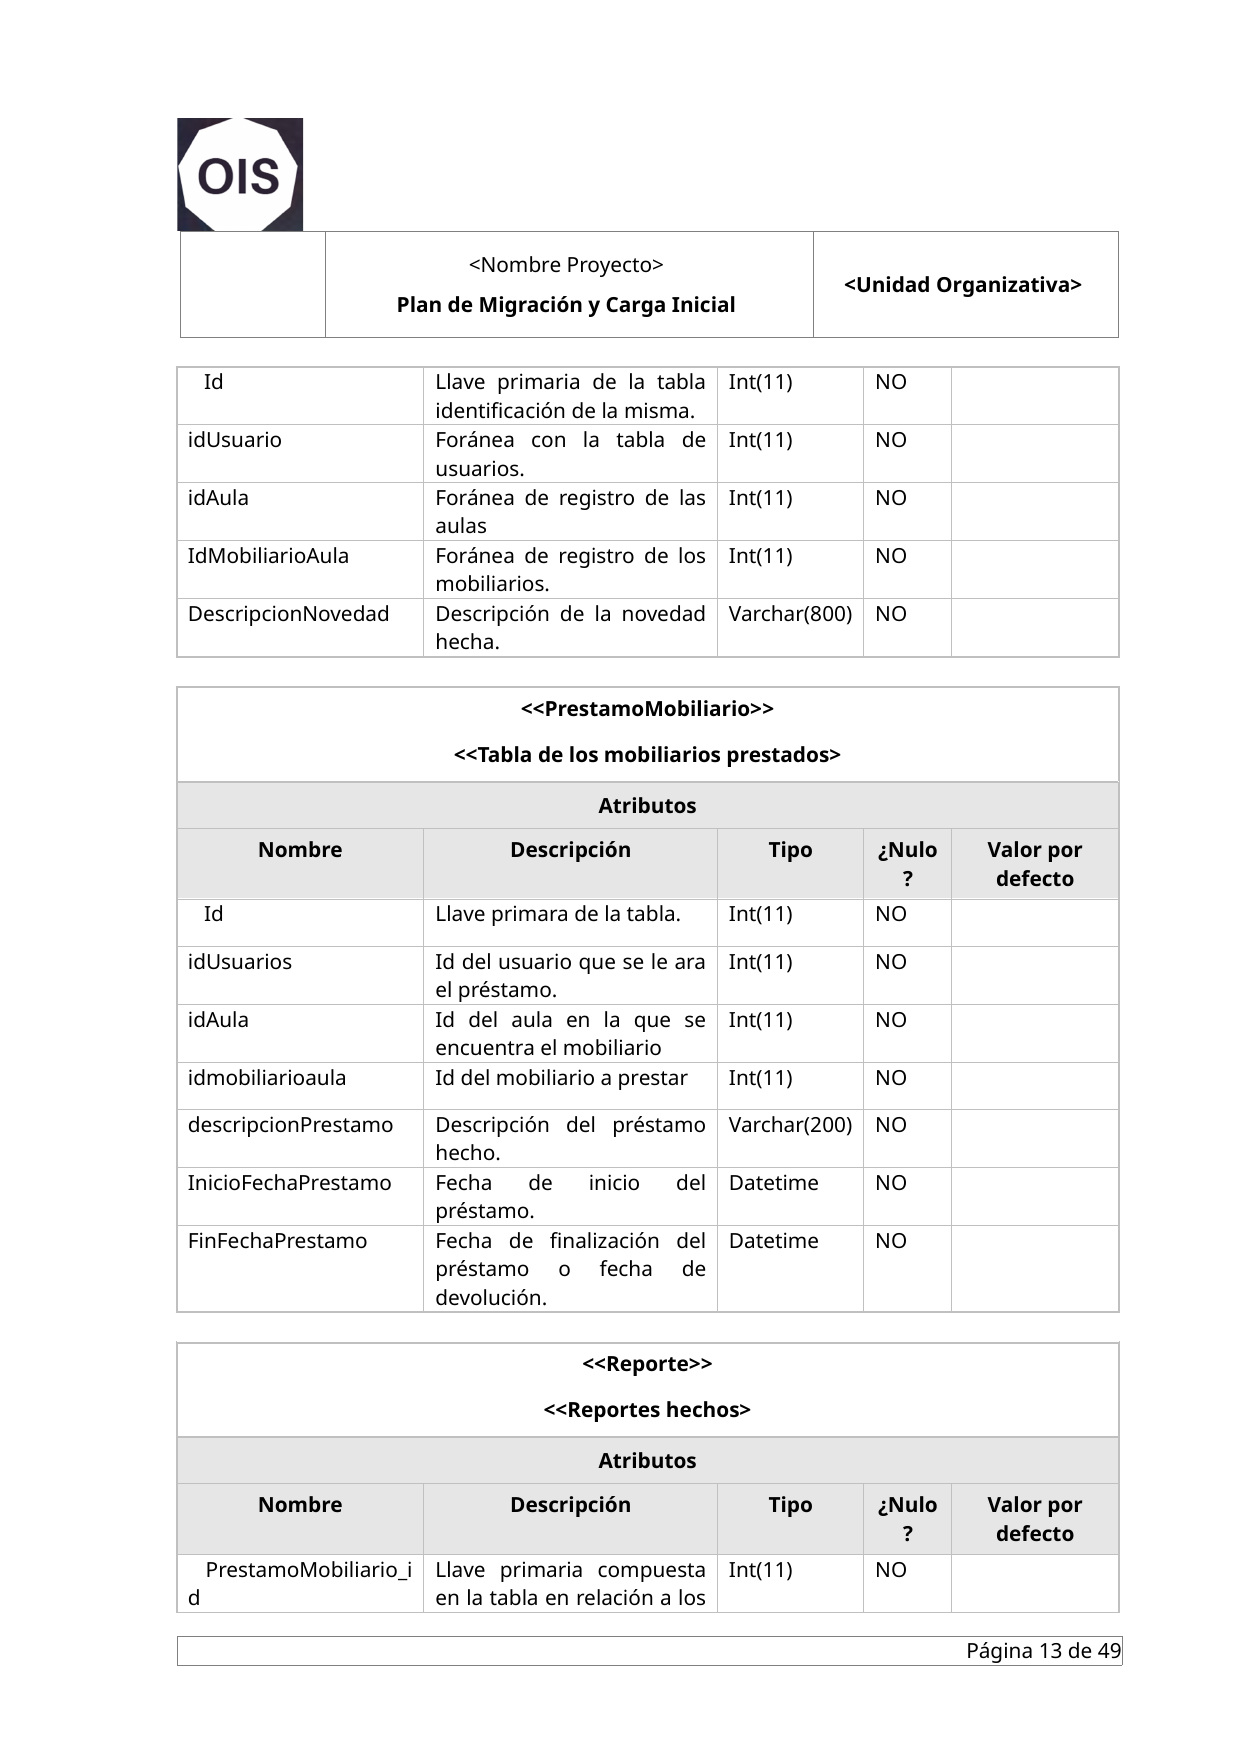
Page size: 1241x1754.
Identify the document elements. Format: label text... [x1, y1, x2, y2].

table_cell [952, 599, 1118, 656]
table_cell Atributos [178, 1438, 1118, 1483]
table_cell Datetime [718, 1226, 863, 1311]
table_cell <<Reportes hechos> [178, 1389, 1118, 1436]
table_cell [952, 1226, 1118, 1311]
table_cell Int(11) [718, 483, 863, 540]
table_cell [952, 541, 1118, 598]
table_cell Descripción [424, 829, 717, 898]
table_cell [952, 1063, 1118, 1109]
table_cell idAula [178, 1005, 423, 1062]
table_cell Id [178, 900, 423, 946]
table_cell DescripcionNovedad [178, 599, 423, 656]
table_cell NO [864, 425, 951, 482]
table_cell Descripción [424, 1484, 717, 1554]
table_cell Llave primaria de la tabla identificación de la misma. [424, 368, 717, 424]
table_cell idUsuario [178, 425, 423, 482]
table_cell NO [864, 1005, 951, 1062]
table_cell [952, 900, 1118, 946]
table_cell Atributos [178, 783, 1118, 828]
table_cell Varchar(800) [718, 599, 863, 656]
table_cell Tipo [718, 1484, 863, 1554]
table_cell NO [864, 368, 951, 424]
table_cell Valor por defecto [952, 1484, 1118, 1554]
table_cell Foránea de registro de los mobiliarios. [424, 541, 717, 598]
table_cell NO [864, 900, 951, 946]
table_cell Int(11) [718, 1005, 863, 1062]
table_cell Foránea de registro de las aulas [424, 483, 717, 540]
table_cell Nombre [178, 829, 423, 898]
table_cell Id del mobiliario a prestar [424, 1063, 717, 1109]
table_cell Tipo [718, 829, 863, 898]
table_cell NO [864, 1168, 951, 1225]
table_cell PrestamoMobiliario_id [178, 1555, 423, 1612]
table_cell NO [864, 541, 951, 598]
table_cell Descripción del préstamo hecho. [424, 1110, 717, 1167]
table_cell NO [864, 947, 951, 1004]
table_cell [952, 368, 1118, 424]
table_cell <<Tabla de los mobiliarios prestados> [178, 734, 1118, 781]
table_cell Llave primaria compuesta en la tabla en relación a los [424, 1555, 717, 1612]
table_cell Fecha de inicio del préstamo. [424, 1168, 717, 1225]
table_cell [952, 1110, 1118, 1167]
table_cell [952, 425, 1118, 482]
table_cell [952, 483, 1118, 540]
table_cell [952, 1168, 1118, 1225]
table_cell Id [178, 368, 423, 424]
table_cell Id del usuario que se le ara el préstamo. [424, 947, 717, 1004]
table_cell Id del aula en la que se encuentra el mobiliario [424, 1005, 717, 1062]
table_cell NO [864, 1063, 951, 1109]
table_cell descripcionPrestamo [178, 1110, 423, 1167]
table_cell ¿Nulo? [864, 829, 951, 898]
table_cell Int(11) [718, 425, 863, 482]
table_cell [952, 947, 1118, 1004]
table_cell [952, 1555, 1118, 1612]
table_cell NO [864, 1555, 951, 1612]
table_cell ¿Nulo? [864, 1484, 951, 1554]
table_cell Descripción de la novedad hecha. [424, 599, 717, 656]
table_cell Varchar(200) [718, 1110, 863, 1167]
table_cell NO [864, 1110, 951, 1167]
table_cell NO [864, 599, 951, 656]
table_cell idAula [178, 483, 423, 540]
table_cell [952, 1005, 1118, 1062]
table_header <<Reporte>> [178, 1344, 1118, 1389]
table_cell Foránea con la tabla de usuarios. [424, 425, 717, 482]
table_cell FinFechaPrestamo [178, 1226, 423, 1311]
table_cell Fecha de finalización del préstamo o fecha de devolución. [424, 1226, 717, 1311]
table_cell Int(11) [718, 541, 863, 598]
table_cell NO [864, 1226, 951, 1311]
table_cell Int(11) [718, 1063, 863, 1109]
table_cell idUsuarios [178, 947, 423, 1004]
table_header <<PrestamoMobiliario>> [178, 688, 1118, 733]
table_cell idmobiliarioaula [178, 1063, 423, 1109]
table_cell Int(11) [718, 900, 863, 946]
table_cell Int(11) [718, 1555, 863, 1612]
table_cell Llave primara de la tabla. [424, 900, 717, 946]
table_cell Datetime [718, 1168, 863, 1225]
table_cell IdMobiliarioAula [178, 541, 423, 598]
table_cell Valor por defecto [952, 829, 1118, 898]
table_cell Nombre [178, 1484, 423, 1554]
table_cell Int(11) [718, 947, 863, 1004]
table_cell NO [864, 483, 951, 540]
table_cell InicioFechaPrestamo [178, 1168, 423, 1225]
table_cell Int(11) [718, 368, 863, 424]
